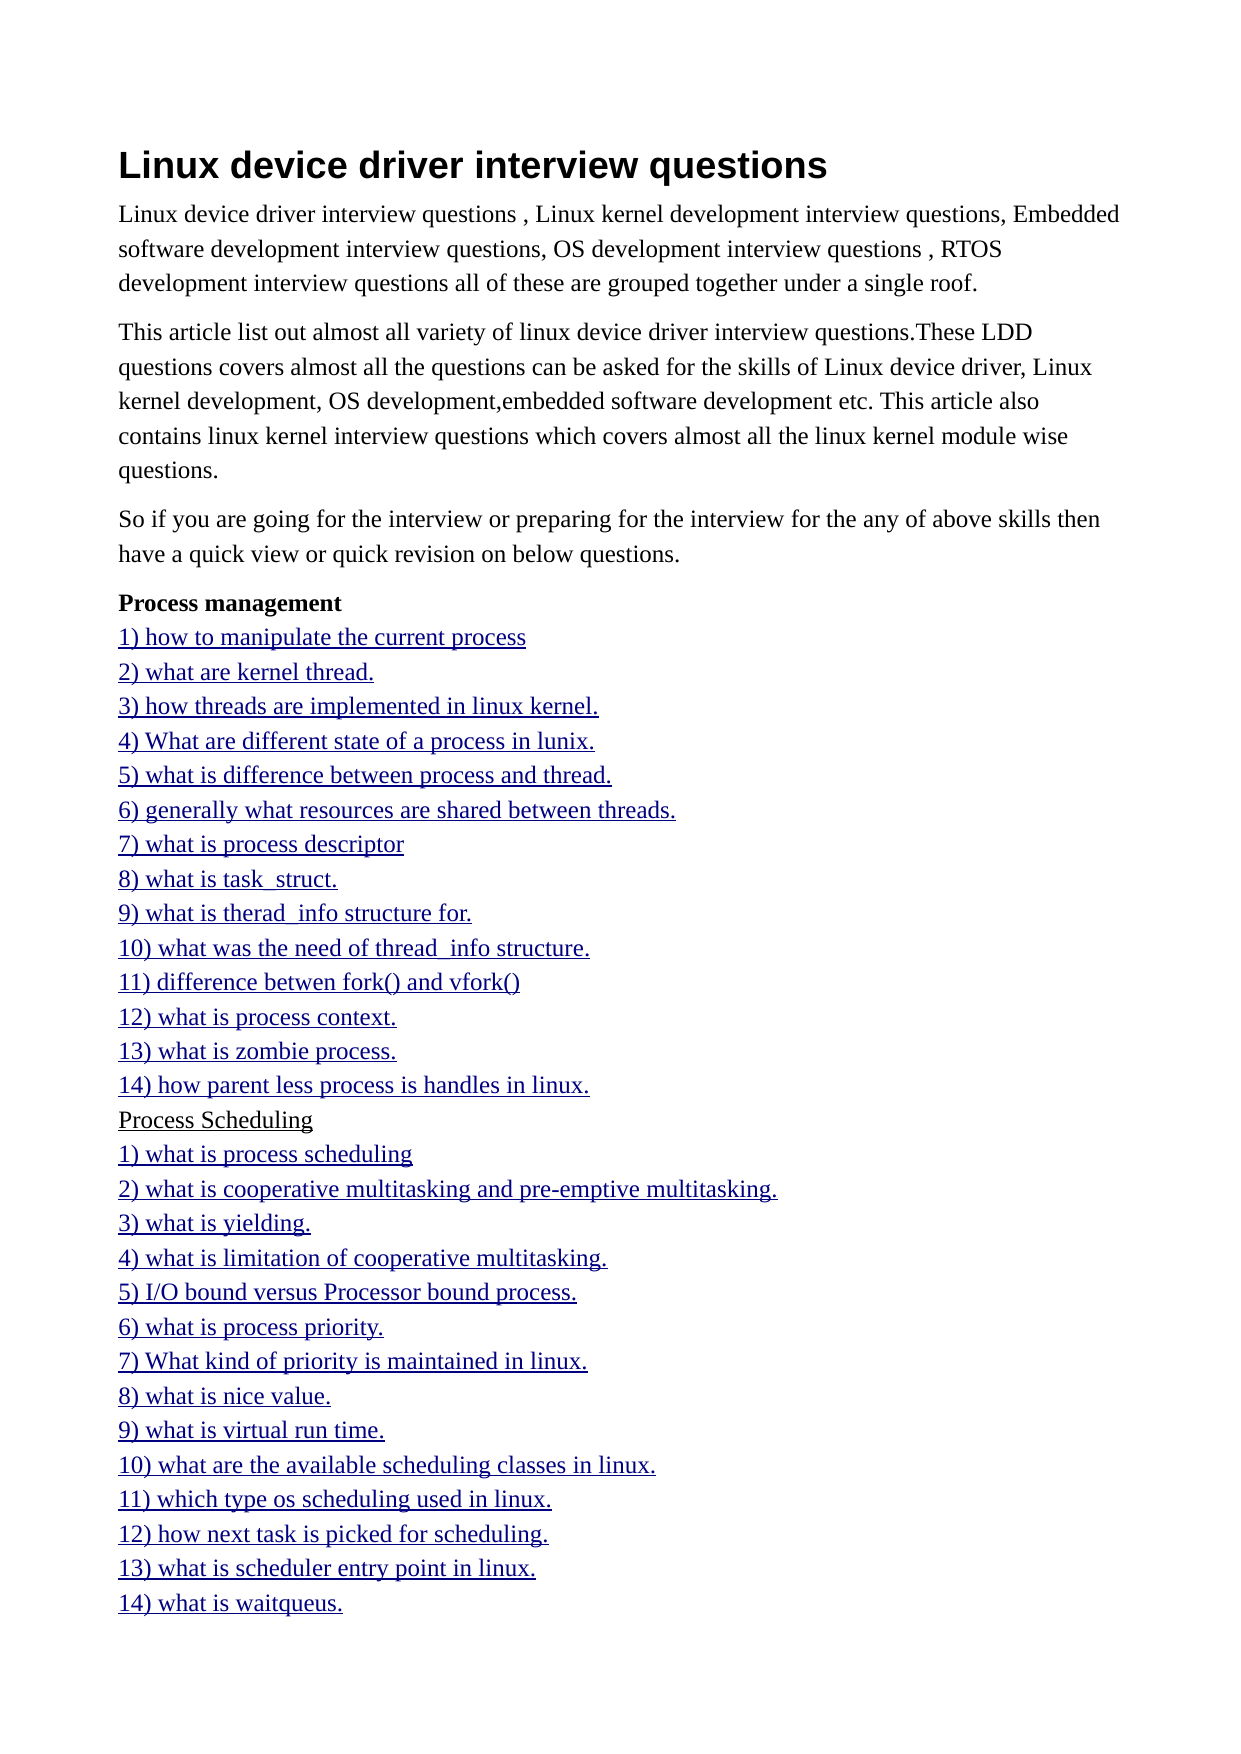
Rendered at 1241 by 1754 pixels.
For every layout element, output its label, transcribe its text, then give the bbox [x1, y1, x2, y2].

text Process management 1) how to manipulate the current process 2) what are kernel thread. 3) how threads are implemented in linux kernel. 4) What are different state of a process in lunix. 5) what is difference between process and thread. 6) generally what resources are shared between threads. 7) what is process descriptor 8) what is task_struct. 9) what is therad_info structure for. 10) what was the need of thread_info structure. 11) difference betwen fork() and vfork() 12) what is process context. 13) what is zombie process. 14) how parent less process is handles in linux. Process Scheduling 1) what is process scheduling 2) what is cooperative multitasking and pre-emptive multitasking. 3) what is yielding. 4) what is limitation of cooperative multitasking. 5) I/O bound versus Processor bound process. 6) what is process priority. 7) What kind of priority is maintained in linux. 8) what is nice value. 9) what is virtual run time. 10) what are the available scheduling classes in linux. 11) which type os scheduling used in linux. 12) how next task is picked for scheduling. 13) what is scheduler entry point in linux. 14) what is waitqueus. [118, 588, 1122, 1616]
subtitle Linux device driver interview questions [118, 143, 1122, 187]
text This article list out almost all variety of linux device driver interview questions.These LDD questions covers almost all the questions can be asked for the skills of Linux device driver, Linux kernel development, OS development,embedded software development etc. This article also contains linux kernel interview questions which covers almost all the linux kernel module wise questions. [118, 317, 1122, 484]
text Linux device driver interview questions , Linux kernel development interview questions, Embedded software development interview questions, OS development interview questions , RTOS development interview questions all of these are grouped together under a single roof. [118, 199, 1122, 297]
text So if you are going for the interview or preparing for the interview for the any of above skills then have a quick view or quick revision on below questions. [118, 504, 1122, 567]
